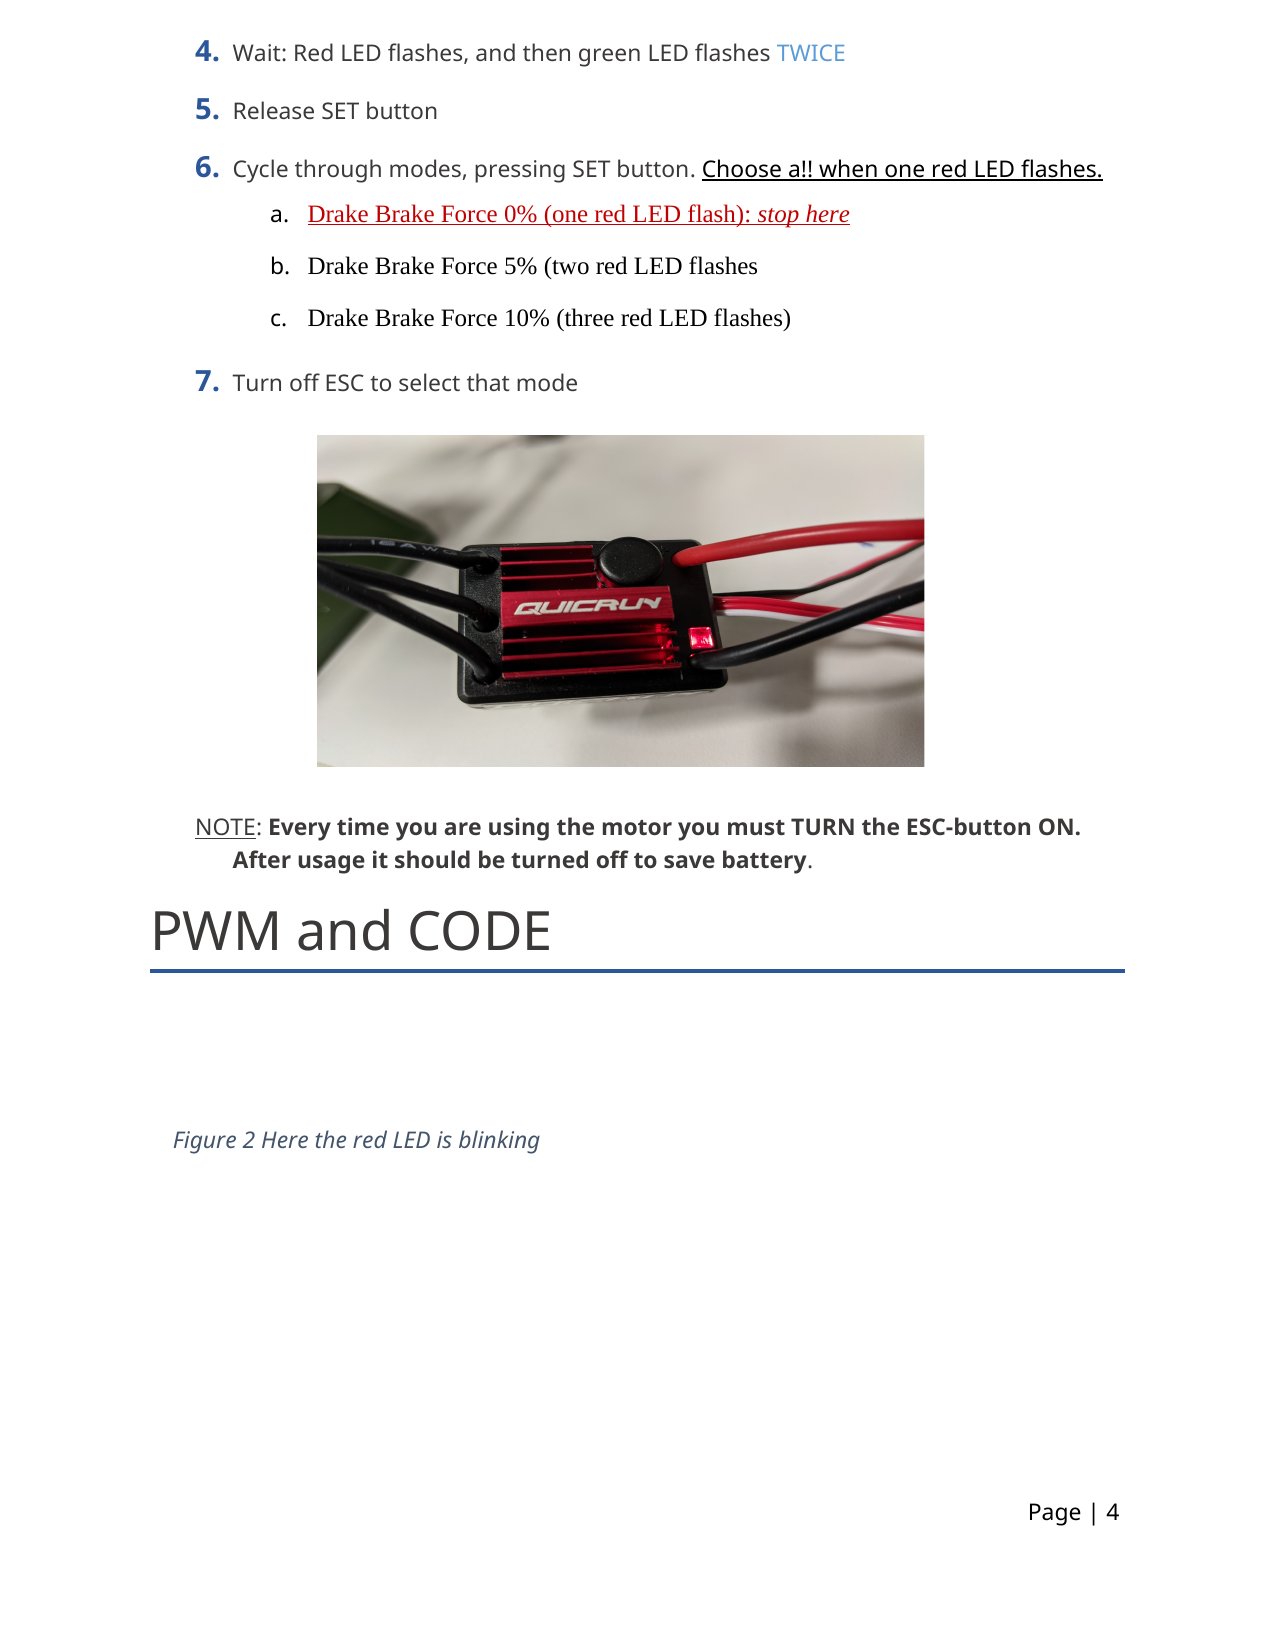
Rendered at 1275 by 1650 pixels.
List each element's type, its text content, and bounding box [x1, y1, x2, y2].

text Figure 2 Here the red LED is blinking [173, 1124, 1063, 1155]
list Turn off ESC to select that mode [195, 360, 1125, 400]
list Release SET button [195, 88, 1125, 128]
list Drake Brake Force 5% (two red LED flashes [270, 249, 1125, 281]
list Wait: Red LED flashes, and then green LED flashes TWICE [195, 30, 1125, 70]
text PWM and CODE [150, 893, 1125, 969]
list NOTE: Every time you are using the motor you must TURN the ESC-button ON. After usage it should be turned off to save battery. [195, 811, 1125, 875]
list Cycle through modes, pressing SET button. Choose a!! when one red LED flashes. [195, 146, 1125, 186]
list Drake Brake Force 10% (three red LED flashes) [270, 302, 1125, 333]
list Drake Brake Force 0% (one red LED flash): stop here [270, 197, 1125, 229]
